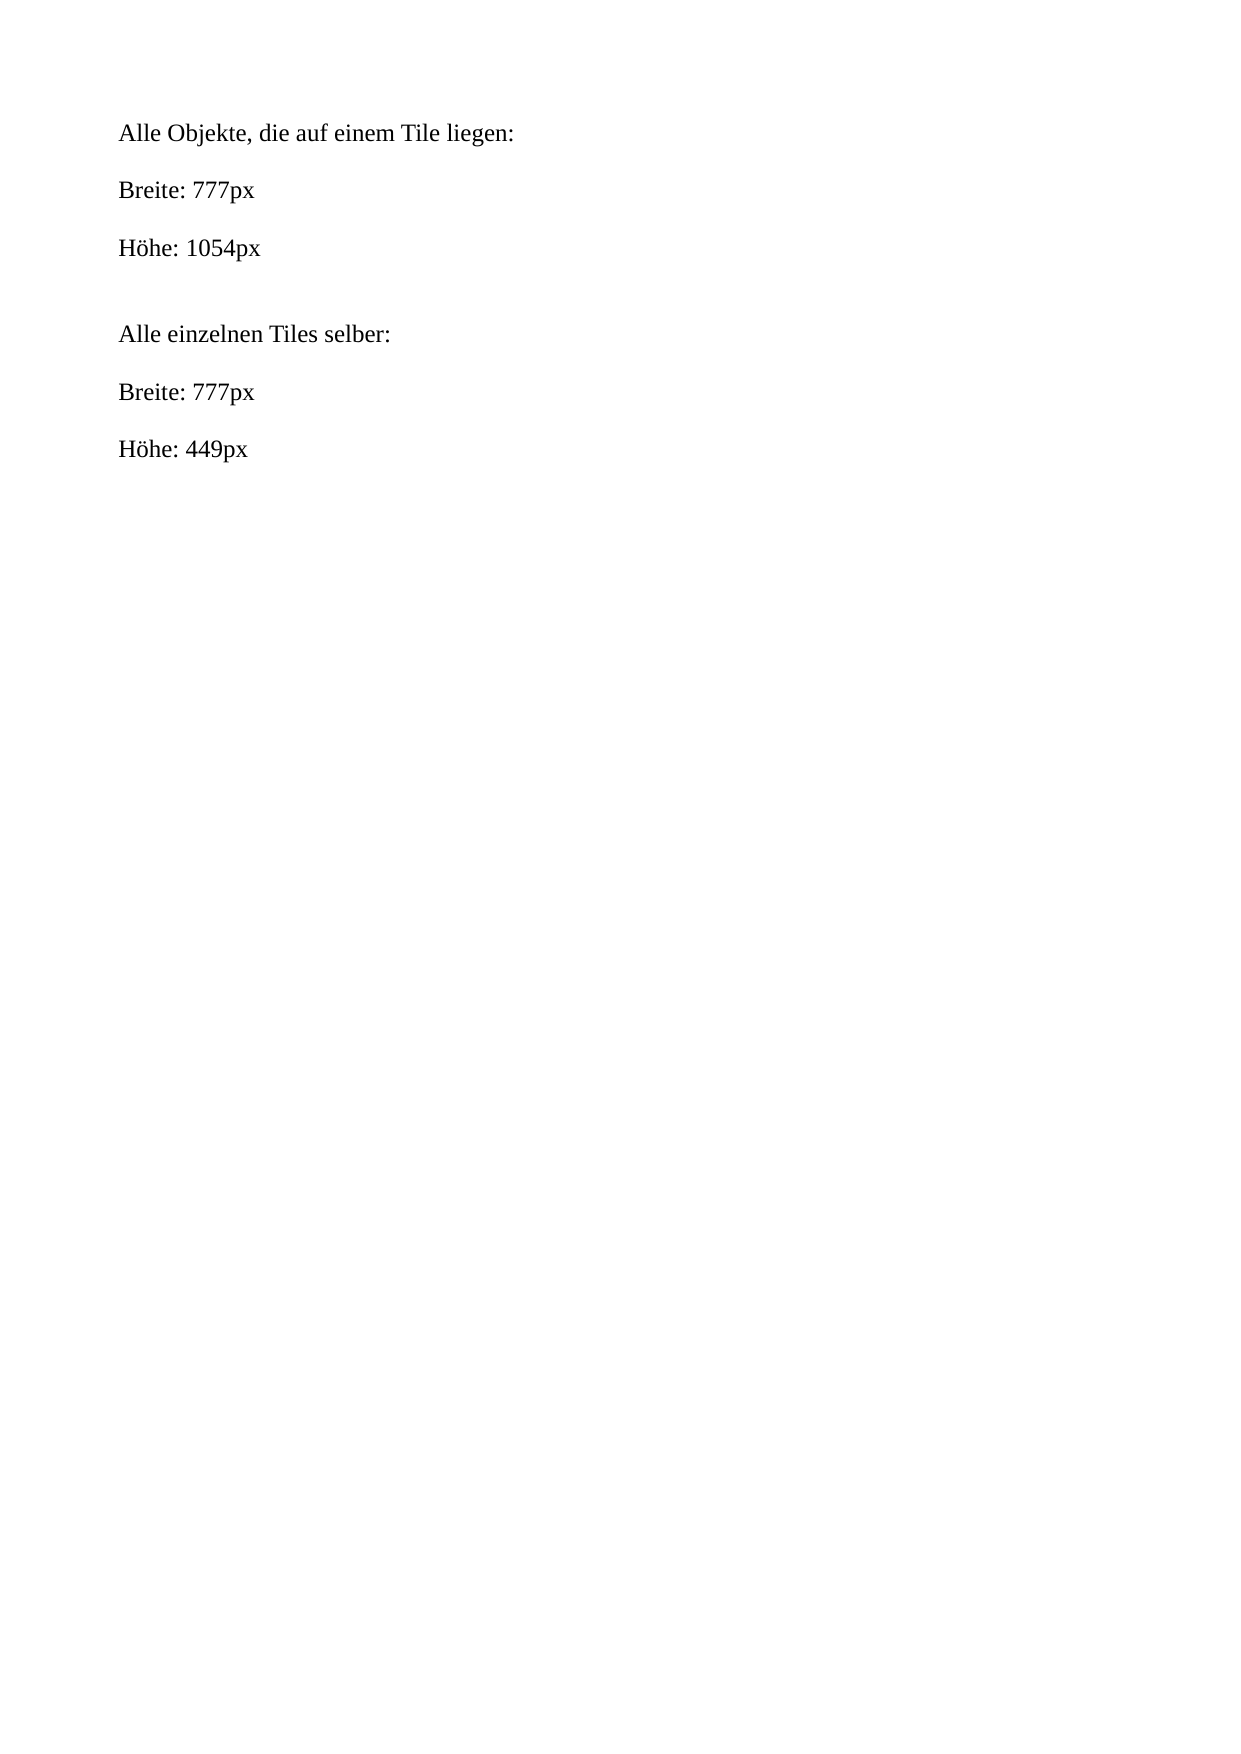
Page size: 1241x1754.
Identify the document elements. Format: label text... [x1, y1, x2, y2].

text Höhe: 449px [118, 434, 1122, 463]
text Breite: 777px [118, 176, 1122, 204]
text Alle einzelnen Tiles selber: [118, 319, 1122, 348]
text Breite: 777px [118, 377, 1122, 406]
text Höhe: 1054px [118, 233, 1122, 262]
text Alle Objekte, die auf einem Tile liegen: [118, 118, 1122, 147]
